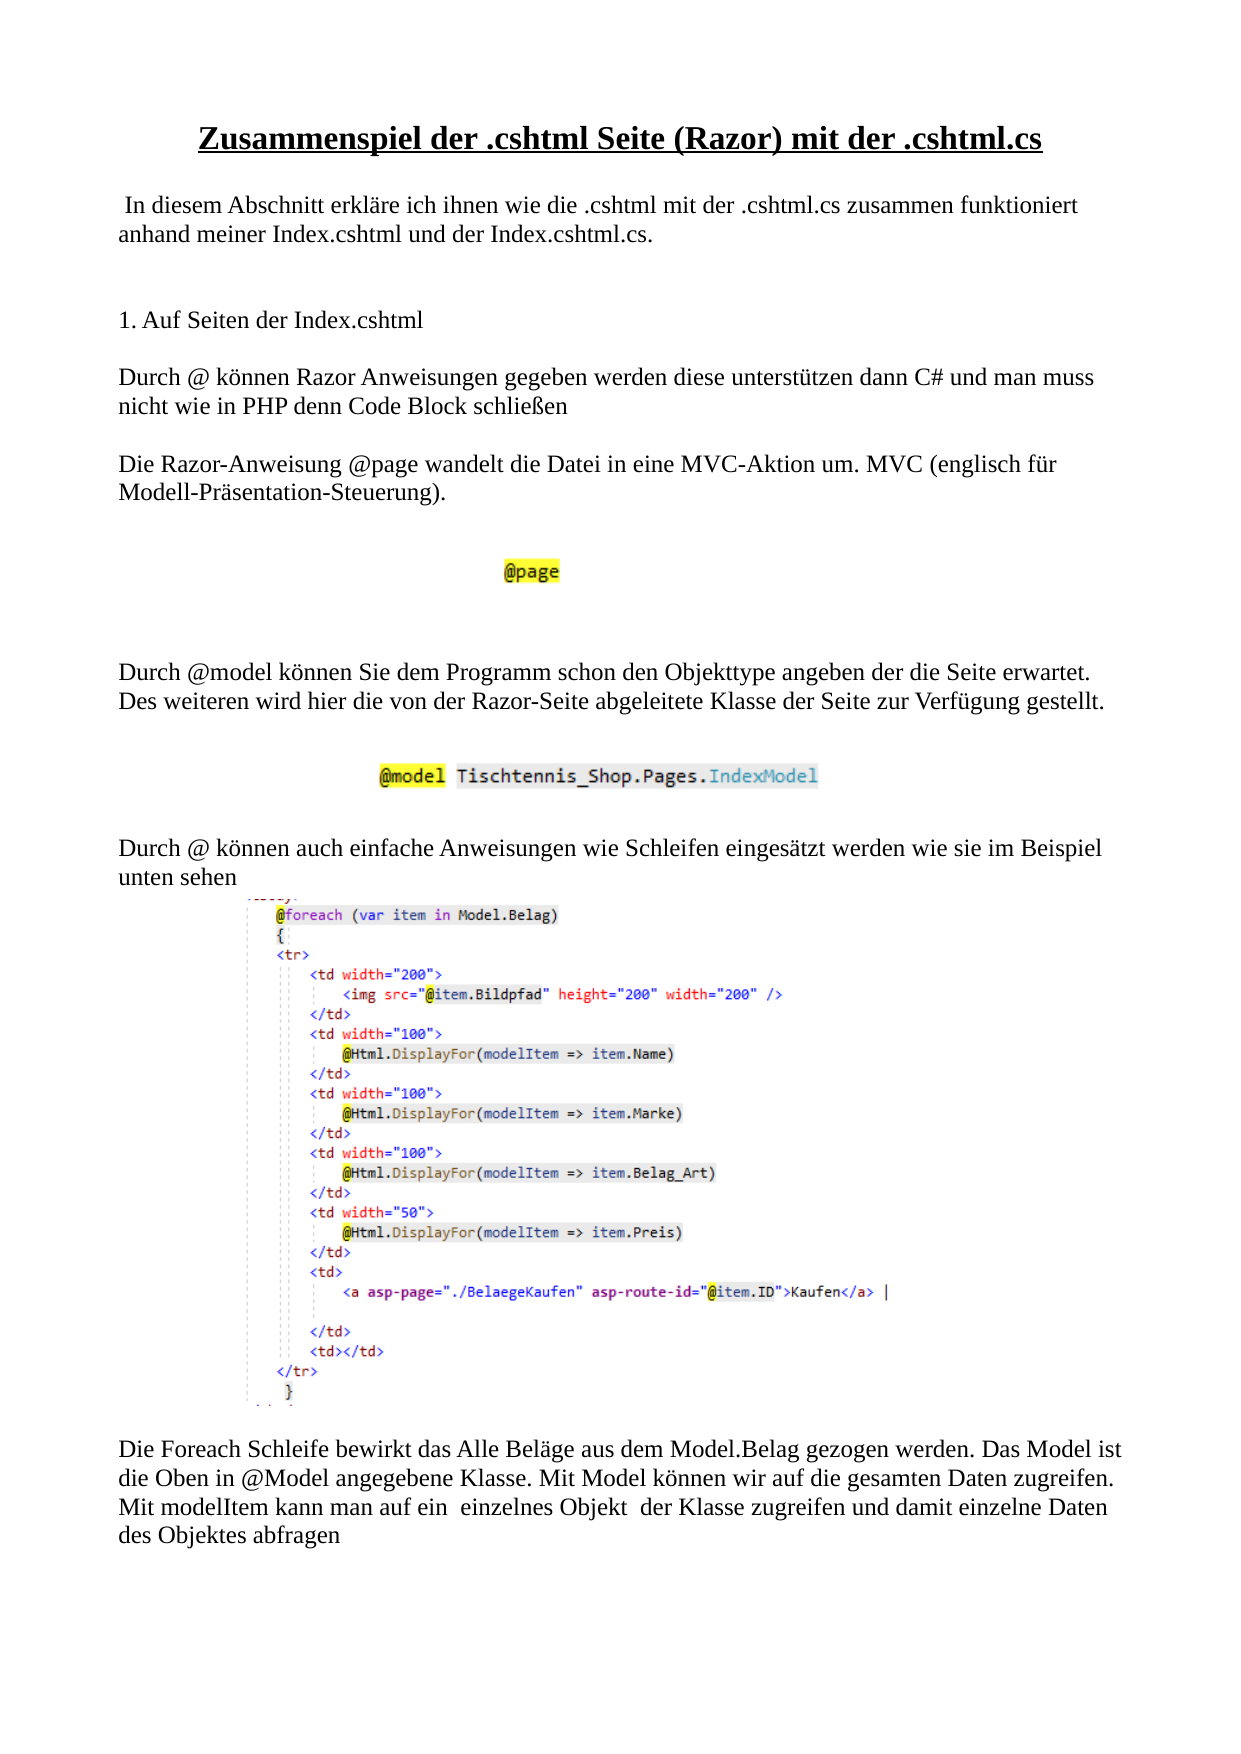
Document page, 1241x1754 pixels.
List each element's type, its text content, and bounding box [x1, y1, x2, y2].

text Durch @model können Sie dem Programm schon den Objekttype angeben der die Seite erwartet. [118, 657, 1122, 686]
text Durch @ können Razor Anweisungen gegeben werden diese unterstützen dann C# und man muss nicht wie in PHP denn Code Block schließen [118, 362, 1122, 420]
text Durch @ können auch einfache Anweisungen wie Schleifen eingesätzt werden wie sie im Beispiel unten sehen [118, 833, 1122, 891]
text Des weiteren wird hier die von der Razor-Seite abgeleitete Klasse der Seite zur Verfügung gestellt. [118, 686, 1122, 715]
picture [242, 899, 964, 1406]
text Zusammenspiel der .cshtml Seite (Razor) mit der .cshtml.cs [118, 118, 1122, 156]
text 1. Auf Seiten der Index.cshtml [118, 305, 1122, 334]
text In diesem Abschnitt erkläre ich ihnen wie die .cshtml mit der .cshtml.cs zusammen funktioniert anhand meiner Index.cshtml und der Index.cshtml.cs. [118, 190, 1122, 247]
text Die Foreach Schleife bewirkt das Alle Beläge aus dem Model.Belag gezogen werden. Das Model ist die Oben in @Model angegebene Klasse. Mit Model können wir auf die gesamten Daten zugreifen. Mit modelItem kann man auf ein einzelnes Objekt der Klasse zugreifen und damit einzelne Daten des Objektes abfragen [118, 1434, 1122, 1549]
picture [492, 536, 582, 600]
text Die Razor-Anweisung @page wandelt die Datei in eine MVC-Aktion um. MVC (englisch für Modell-Präsentation-Steuerung). [118, 449, 1122, 506]
picture [366, 754, 831, 805]
